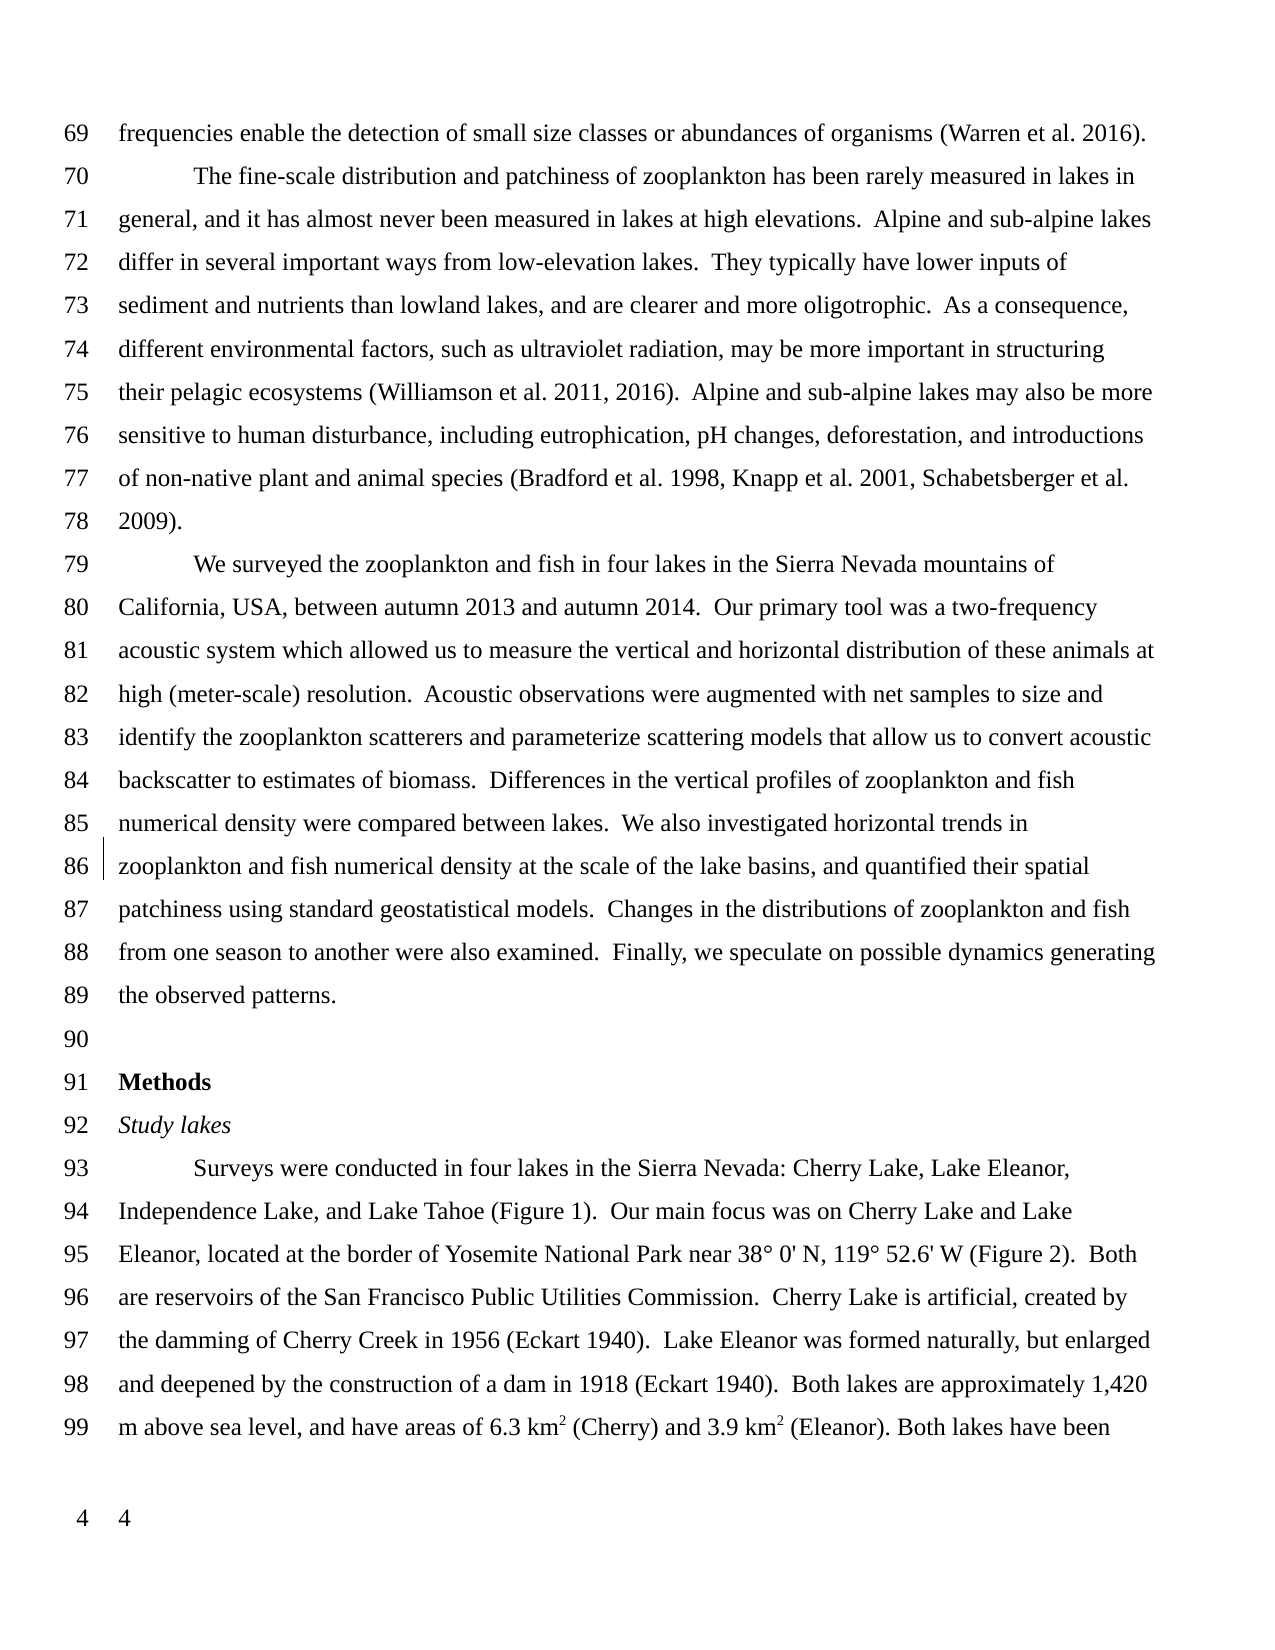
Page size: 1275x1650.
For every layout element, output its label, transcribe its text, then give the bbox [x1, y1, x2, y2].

text Study lakes [118, 1110, 1157, 1139]
text Methods [118, 1067, 1157, 1096]
text We surveyed the zooplankton and fish in four lakes in the Sierra Nevada mountains of California, USA, between autumn 2013 and autumn 2014. Our primary tool was a two-frequency acoustic system which allowed us to measure the vertical and horizontal distribution of these animals at high (meter-scale) resolution. Acoustic observations were augmented with net samples to size and identify the zooplankton scatterers and parameterize scattering models that allow us to convert acoustic backscatter to estimates of biomass. Differences in the vertical profiles of zooplankton and fish numerical density were compared between lakes. We also investigated horizontal trends in zooplankton and fish numerical density at the scale of the lake basins, and quantified their spatial patchiness using standard geostatistical models. Changes in the distributions of zooplankton and fish from one season to another were also examined. Finally, we speculate on possible dynamics generating the observed patterns. [118, 549, 1157, 1009]
text The fine-scale distribution and patchiness of zooplankton has been rarely measured in lakes in general, and it has almost never been measured in lakes at high elevations. Alpine and sub-alpine lakes differ in several important ways from low-elevation lakes. They typically have lower inputs of sediment and nutrients than lowland lakes, and are clearer and more oligotrophic. As a consequence, different environmental factors, such as ultraviolet radiation, may be more important in structuring their pelagic ecosystems (Williamson et al. 2011, 2016)⁠. Alpine and sub-alpine lakes may also be more sensitive to human disturbance, including eutrophication, pH changes, deforestation, and introductions of non-native plant and animal species (Bradford et al. 1998, Knapp et al. 2001, Schabetsberger et al. 2009)⁠. [118, 161, 1157, 535]
text frequencies enable the detection of small size classes or abundances of organisms (Warren et al. 2016)⁠. [118, 118, 1157, 147]
text Surveys were conducted in four lakes in the Sierra Nevada: Cherry Lake, Lake Eleanor, Independence Lake, and Lake Tahoe (Figure 1). Our main focus was on Cherry Lake and Lake Eleanor, located at the border of Yosemite National Park near 38° 0' N, 119° 52.6' W (Figure 2). Both are reservoirs of the San Francisco Public Utilities Commission. Cherry Lake is artificial, created by the damming of Cherry Creek in 1956 (Eckart 1940)⁠. Lake Eleanor was formed naturally, but enlarged and deepened by the construction of a dam in 1918 (Eckart 1940)⁠. Both lakes are approximately 1,420 m above sea level, and have areas of 6.3 km2 (Cherry) and 3.9 km2 (Eleanor). Both lakes have been [118, 1153, 1157, 1441]
